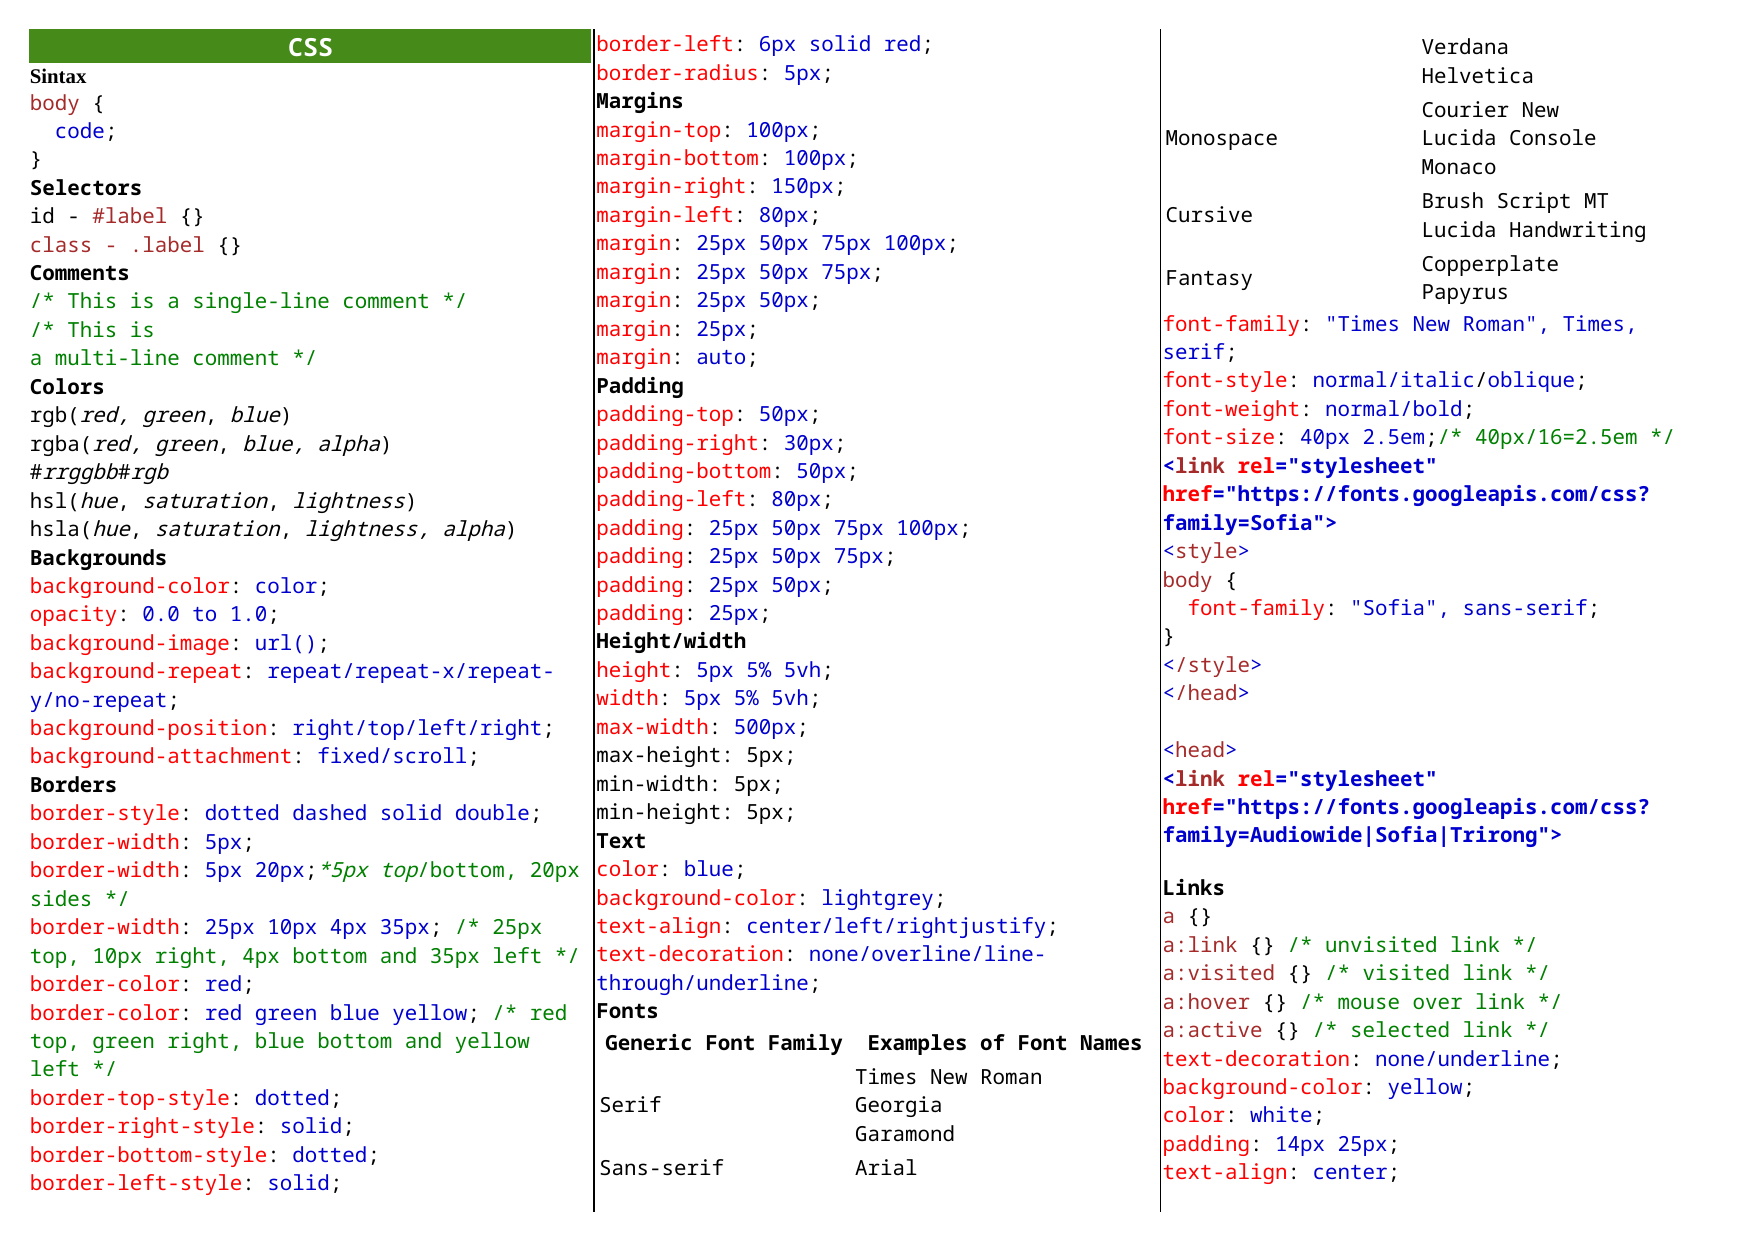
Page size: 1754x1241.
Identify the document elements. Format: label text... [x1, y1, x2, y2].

text margin-left: 80px; [596, 200, 1158, 228]
text font-weight: normal/bold; [1162, 394, 1724, 422]
text hsla(hue, saturation, lightness, alpha) [29, 514, 591, 543]
text border-width: 5px 20px;*5px top/bottom, 20px sides */ [29, 855, 591, 912]
text border-top-style: dotted; [29, 1083, 591, 1111]
text border-style: dotted dashed solid double; [29, 798, 591, 827]
text margin-right: 150px; [596, 172, 1158, 200]
text padding: 25px 50px 75px; [596, 541, 1158, 570]
text border-color: red; [29, 969, 591, 998]
text a:active {} /* selected link */ [1162, 1015, 1724, 1044]
text hsl(hue, saturation, lightness) [29, 486, 591, 514]
text CSS [29, 29, 591, 63]
text Text [596, 826, 1158, 854]
text a:visited {} /* visited link */ [1162, 958, 1724, 987]
text border-left-style: solid; [29, 1168, 591, 1197]
text background-repeat: repeat/repeat-x/repeat-y/no-repeat; [29, 656, 591, 713]
text border-left: 6px solid red; [596, 29, 1158, 58]
text a {} [1162, 902, 1724, 930]
table_cell Courier New Lucida Console Monaco [1419, 92, 1724, 183]
text margin: 25px 50px 75px 100px; [596, 228, 1158, 257]
text margin: 25px 50px; [596, 285, 1158, 314]
text border-radius: 5px; [596, 58, 1158, 86]
table_cell Verdana Helvetica [1419, 30, 1724, 92]
table_cell Sans-serif [596, 1150, 852, 1184]
text font-size: 40px 2.5em;/* 40px/16=2.5em */ [1162, 422, 1724, 451]
text margin-bottom: 100px; [596, 143, 1158, 172]
text color: blue; [596, 854, 1158, 883]
table_cell Copperplate Papyrus [1419, 246, 1724, 309]
text background-color: yellow; [1162, 1072, 1724, 1101]
text padding: 25px 50px; [596, 570, 1158, 598]
text rgba(red, green, blue, alpha) [29, 429, 591, 457]
text class - .label {} [29, 230, 591, 258]
text Comments [29, 258, 591, 287]
text text-decoration: none/overline/line-through/underline; [596, 939, 1158, 996]
text id - #label {} [29, 201, 591, 230]
text Colors [29, 372, 591, 400]
table_cell Arial [852, 1150, 1158, 1184]
text padding: 25px; [596, 598, 1158, 627]
text text-decoration: none/underline; [1162, 1044, 1724, 1072]
text width: 5px 5% 5vh; [596, 683, 1158, 712]
text margin-top: 100px; [596, 115, 1158, 143]
text height: 5px 5% 5vh; [596, 655, 1158, 683]
text margin: 25px; [596, 314, 1158, 342]
table_header Examples of Font Names [852, 1025, 1158, 1059]
text a:hover {} /* mouse over link */ [1162, 987, 1724, 1015]
text padding-bottom: 50px; [596, 456, 1158, 484]
text <head> <link rel="stylesheet" href="https://fonts.googleapis.com/css?family=Audiowide|Sofia|Trirong"> [1162, 735, 1724, 873]
text } [29, 144, 591, 173]
table_cell Times New Roman Georgia Garamond [852, 1059, 1158, 1150]
text min-width: 5px; [596, 769, 1158, 797]
text background-color: color; [29, 571, 591, 599]
table_header Generic Font Family [596, 1025, 852, 1059]
text min-height: 5px; [596, 797, 1158, 826]
text a:link {} /* unvisited link */ [1162, 930, 1724, 958]
text max-height: 5px; [596, 740, 1158, 769]
text background-image: url(); [29, 628, 591, 656]
text body { [29, 88, 591, 116]
text Backgrounds [29, 543, 591, 571]
text border-right-style: solid; [29, 1111, 591, 1140]
table_cell Brush Script MT Lucida Handwriting [1419, 183, 1724, 246]
text border-color: red green blue yellow; /* red top, green right, blue bottom and yellow left */ [29, 998, 591, 1083]
text <link rel="stylesheet" href="https://fonts.googleapis.com/css?family=Sofia"> <style> body { font-family: "Sofia", sans-serif; } </style> </head> [1162, 451, 1724, 707]
text /* This is a multi-line comment */ [29, 315, 591, 372]
text Borders [29, 770, 591, 798]
text max-width: 500px; [596, 712, 1158, 740]
text Selectors [29, 173, 591, 201]
text #rrggbb #rgb [29, 457, 591, 486]
text Links [1162, 873, 1724, 902]
text border-width: 5px; [29, 827, 591, 855]
text font-style: normal/italic/oblique; [1162, 366, 1724, 394]
text Margins [596, 86, 1158, 115]
table_cell Monospace [1163, 92, 1418, 183]
text padding: 14px 25px; [1162, 1129, 1724, 1157]
text margin: auto; [596, 342, 1158, 371]
text code; [29, 116, 591, 144]
text padding-top: 50px; [596, 399, 1158, 428]
text Fonts [596, 996, 1158, 1025]
text border-bottom-style: dotted; [29, 1140, 591, 1168]
table_cell Serif [596, 1059, 852, 1150]
text font-family: "Times New Roman", Times, serif; [1162, 309, 1724, 366]
text text-align: center; [1162, 1157, 1724, 1186]
text background-position: right/top/left/right; [29, 713, 591, 742]
text Height/width [596, 627, 1158, 655]
text margin: 25px 50px 75px; [596, 257, 1158, 285]
text /* This is a single-line comment */ [29, 287, 591, 315]
text text-align: center/left/rightjustify; [596, 911, 1158, 939]
text padding-left: 80px; [596, 484, 1158, 513]
text opacity: 0.0 to 1.0; [29, 599, 591, 628]
text padding-right: 30px; [596, 428, 1158, 456]
text Sintax [29, 63, 591, 88]
text background-color: lightgrey; [596, 883, 1158, 911]
table_cell Cursive [1163, 183, 1418, 246]
text background-attachment: fixed/scroll; [29, 742, 591, 770]
table_cell [1163, 30, 1418, 92]
text Padding [596, 371, 1158, 399]
text rgb(red, green, blue) [29, 400, 591, 429]
table_cell Fantasy [1163, 246, 1418, 309]
text padding: 25px 50px 75px 100px; [596, 513, 1158, 541]
text color: white; [1162, 1101, 1724, 1129]
text border-width: 25px 10px 4px 35px; /* 25px top, 10px right, 4px bottom and 35px left */ [29, 912, 591, 969]
